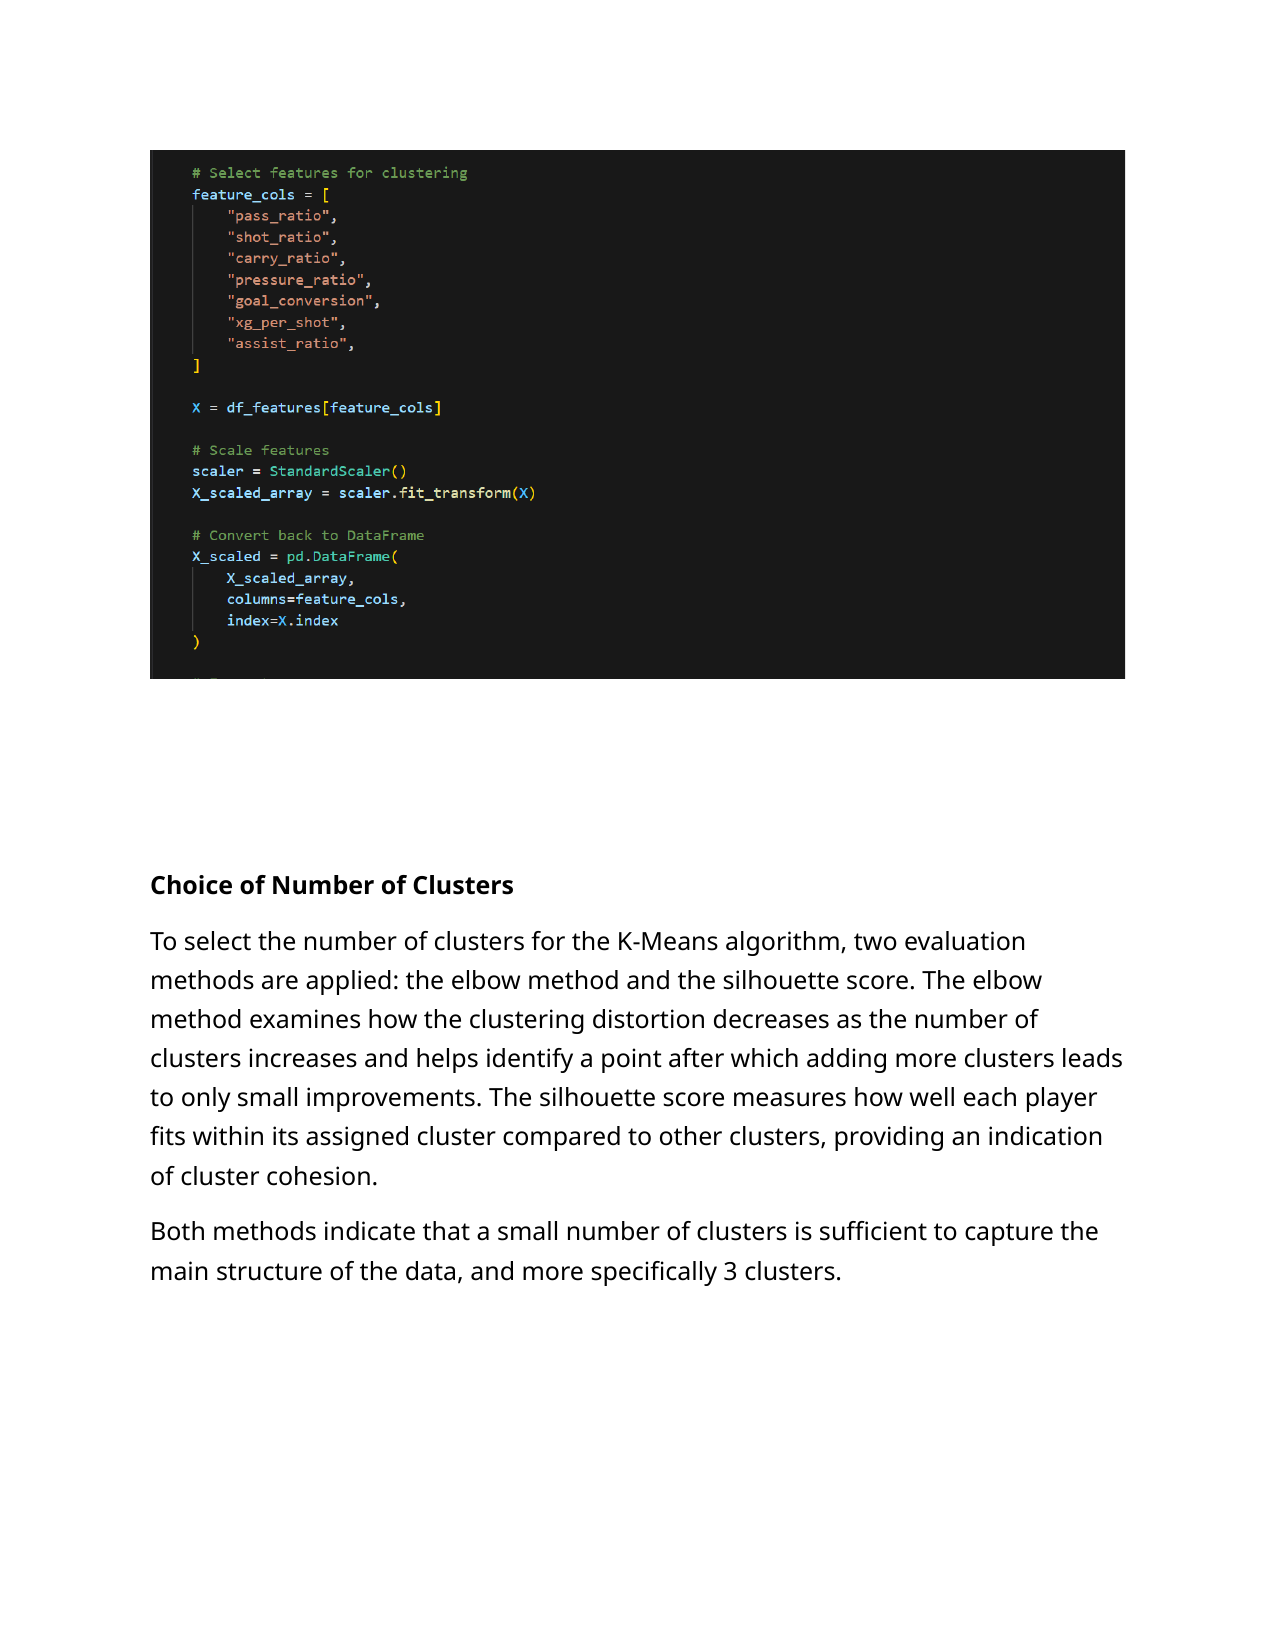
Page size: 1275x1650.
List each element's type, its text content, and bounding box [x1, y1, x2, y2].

text Choice of Number of Clusters [150, 867, 1125, 901]
text Both methods indicate that a small number of clusters is sufficient to capture the main structure of the data, and more specifically 3 clusters. [150, 1214, 1125, 1287]
text To select the number of clusters for the K-Means algorithm, two evaluation methods are applied: the elbow method and the silhouette score. The elbow method examines how the clustering distortion decreases as the number of clusters increases and helps identify a point after which adding more clusters leads to only small improvements. The silhouette score measures how well each player fits within its assigned cluster compared to other clusters, providing an indication of cluster cohesion. [150, 923, 1125, 1192]
